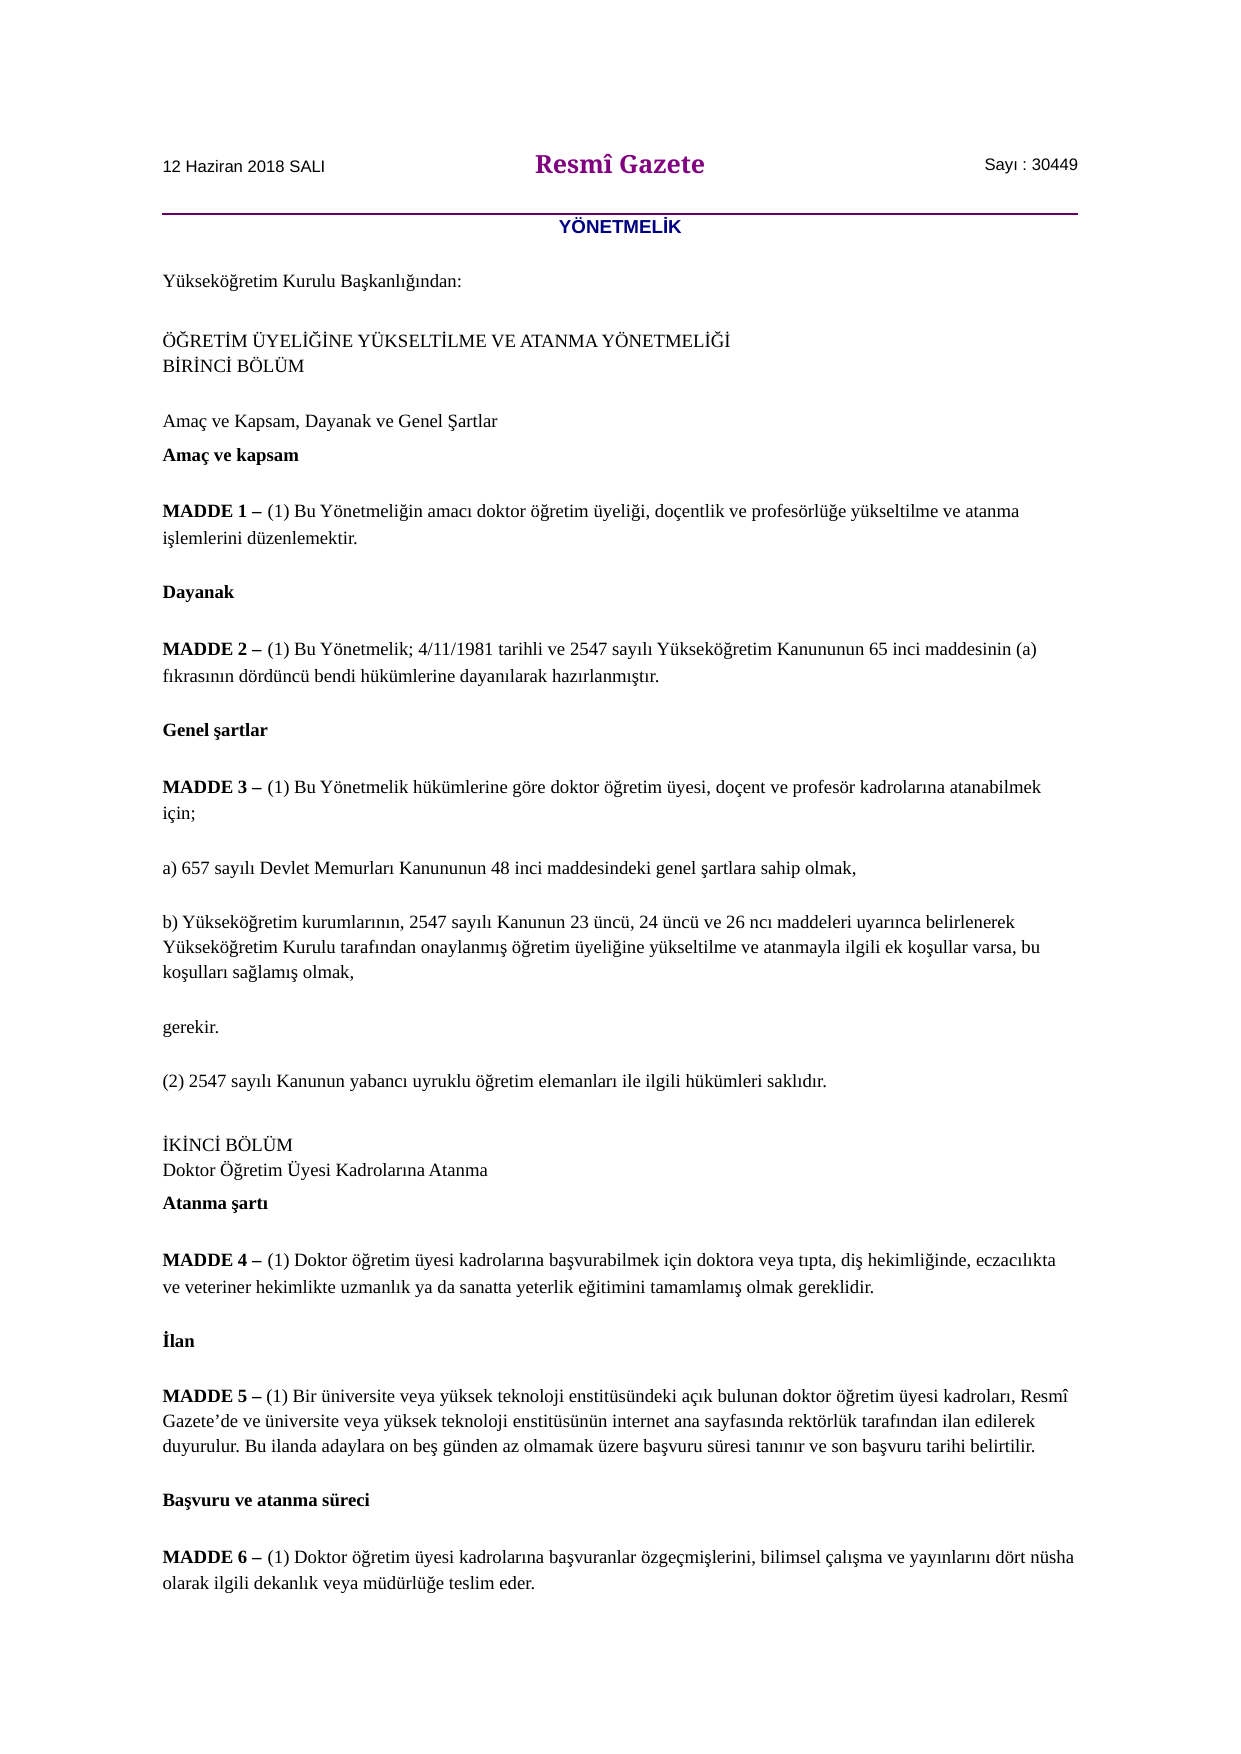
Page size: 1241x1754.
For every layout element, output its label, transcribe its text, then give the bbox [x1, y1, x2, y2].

table_cell Yükseköğretim Kurulu Başkanlığından: ÖĞRETİM ÜYELİĞİNE YÜKSELTİLME VE ATANMA YÖNETMELİĞİ BİRİNCİ BÖLÜM Amaç ve Kapsam, Dayanak ve Genel Şartlar Amaç ve kapsam MADDE 1 – (1) Bu Yönetmeliğin amacı doktor öğretim üyeliği, doçentlik ve profesörlüğe yükseltilme ve atanma işlemlerini düzenlemektir. Dayanak MADDE 2 – (1) Bu Yönetmelik; 4/11/1981 tarihli ve 2547 sayılı Yükseköğretim Kanununun 65 inci maddesinin (a) fıkrasının dördüncü bendi hükümlerine dayanılarak hazırlanmıştır. Genel şartlar MADDE 3 – (1) Bu Yönetmelik hükümlerine göre doktor öğretim üyesi, doçent ve profesör kadrolarına atanabilmek için; a) 657 sayılı Devlet Memurları Kanununun 48 inci maddesindeki genel şartlara sahip olmak, b) Yükseköğretim kurumlarının, 2547 sayılı Kanunun 23 üncü, 24 üncü ve 26 ncı maddeleri uyarınca belirlenerek Yükseköğretim Kurulu tarafından onaylanmış öğretim üyeliğine yükseltilme ve atanmayla ilgili ek koşullar varsa, bu koşulları sağlamış olmak, gerekir. (2) 2547 sayılı Kanunun yabancı uyruklu öğretim elemanları ile ilgili hükümleri saklıdır. İKİNCİ BÖLÜM Doktor Öğretim Üyesi Kadrolarına Atanma Atanma şartı MADDE 4 – (1) Doktor öğretim üyesi kadrolarına başvurabilmek için doktora veya tıpta, diş hekimliğinde, eczacılıkta ve veteriner hekimlikte uzmanlık ya da sanatta yeterlik eğitimini tamamlamış olmak gereklidir. İlan MADDE 5 – (1) Bir üniversite veya yüksek teknoloji enstitüsündeki açık bulunan doktor öğretim üyesi kadroları, Resmî Gazete’de ve üniversite veya yüksek teknoloji enstitüsünün internet ana sayfasında rektörlük tarafından ilan edilerek duyurulur. Bu ilanda adaylara on beş günden az olmamak üzere başvuru süresi tanınır ve son başvuru tarihi belirtilir. Başvuru ve atanma süreci MADDE 6 – (1) Doktor öğretim üyesi kadrolarına başvuranlar özgeçmişlerini, bilimsel çalışma ve yayınlarını dört nüsha olarak ilgili dekanlık veya müdürlüğe teslim eder. [162, 266, 1078, 1623]
table_header 12 Haziran 2018 SALI [162, 147, 467, 213]
table_header [1078, 147, 1094, 1623]
table_cell YÖNETMELİK [162, 215, 1078, 266]
table_header Sayı : 30449 [773, 147, 1078, 213]
table_header Resmî Gazete [468, 147, 773, 213]
table_header [146, 147, 162, 1623]
